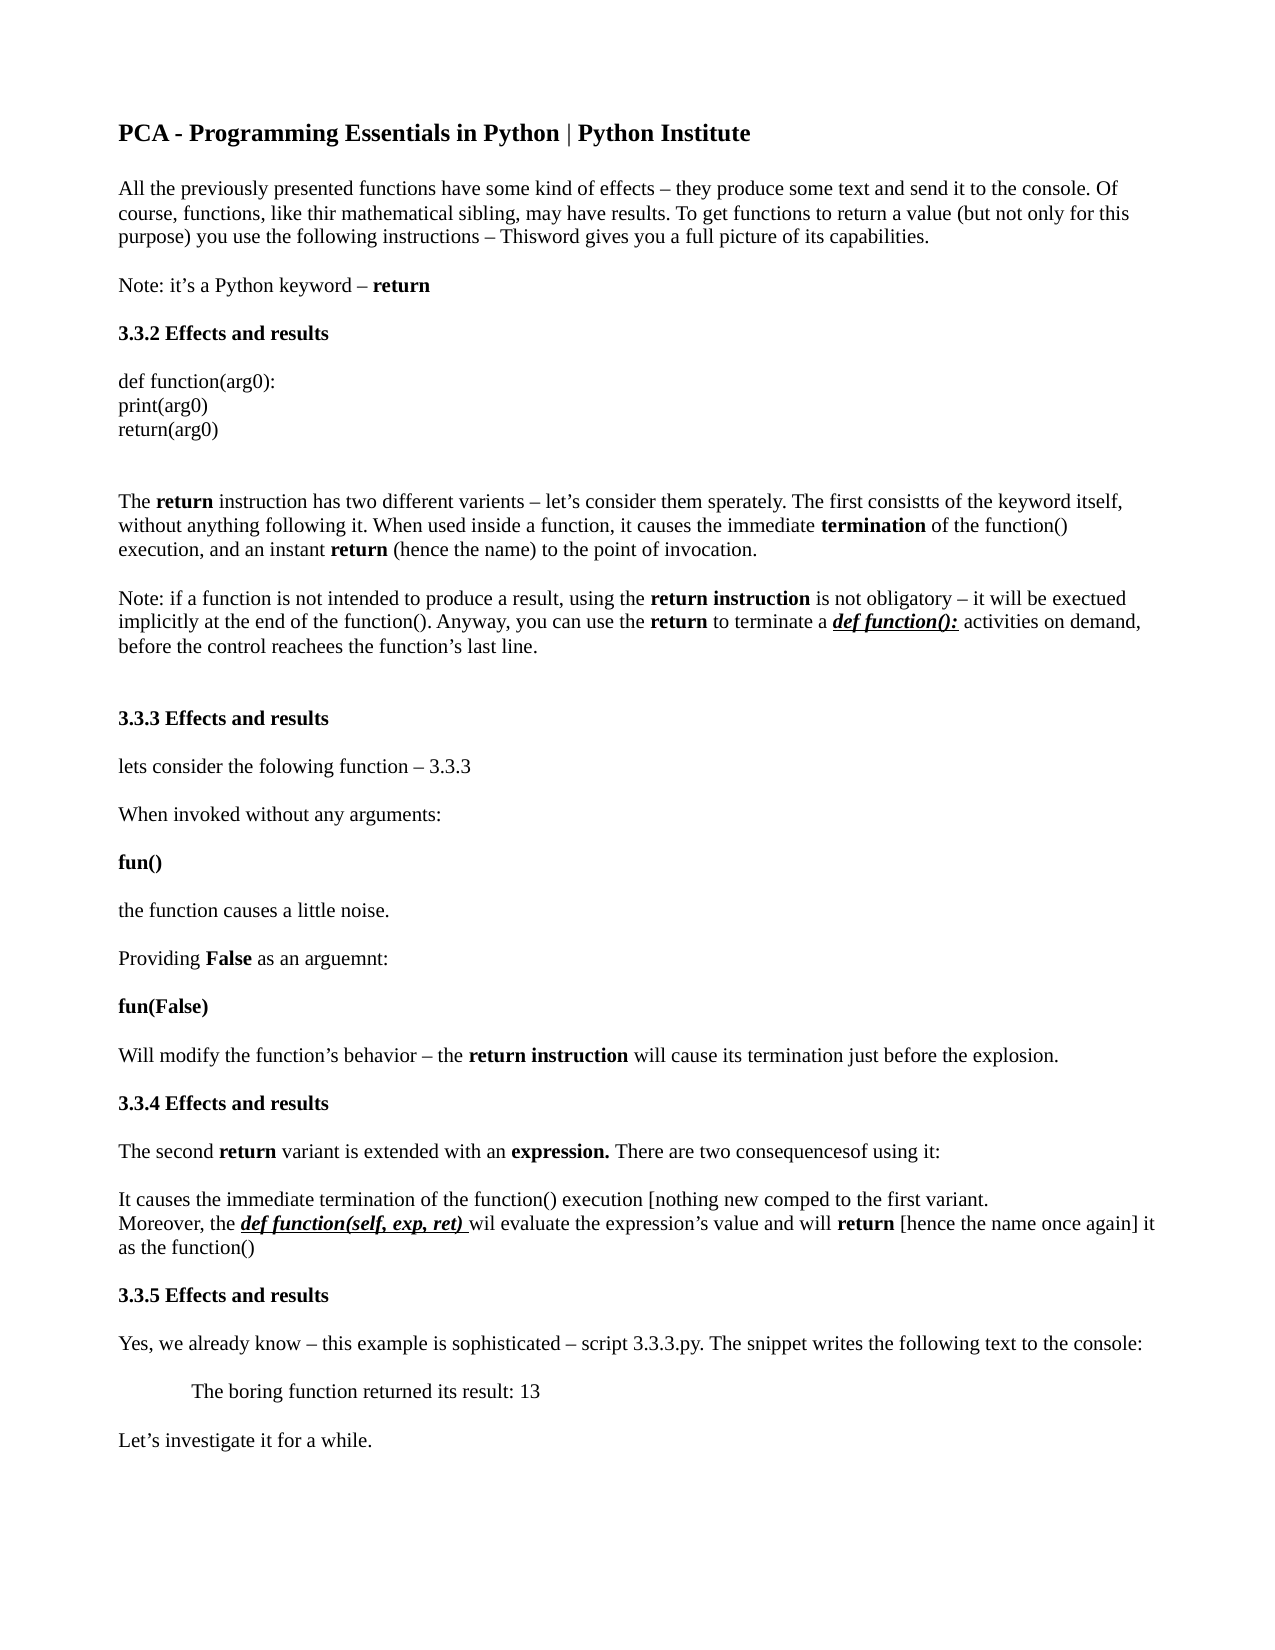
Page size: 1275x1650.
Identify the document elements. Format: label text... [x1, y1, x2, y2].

text Providing False as an arguemnt: [118, 946, 1157, 970]
text fun(False) [118, 994, 1157, 1018]
text It causes the immediate termination of the function() execution [nothing new comped to the first variant. [118, 1187, 1157, 1211]
text All the previously presented functions have some kind of effects – they produce some text and send it to the console. Of course, functions, like thir mathematical sibling, may have results. To get functions to return a value (but not only for this purpose) you use the following instructions – Thisword gives you a full picture of its capabilities. [118, 176, 1157, 248]
text When invoked without any arguments: [118, 802, 1157, 826]
text fun() [118, 850, 1157, 874]
text 3.3.2 Effects and results [118, 321, 1157, 345]
text The boring function returned its result: 13 [118, 1379, 1157, 1403]
text lets consider the folowing function – 3.3.3 [118, 754, 1157, 778]
text 3.3.5 Effects and results [118, 1283, 1157, 1307]
text the function causes a little noise. [118, 898, 1157, 922]
text The return instruction has two different varients – let’s consider them sperately. The first consistts of the keyword itself, without anything following it. When used inside a function, it causes the immediate termination of the function() execution, and an instant return (hence the name) to the point of invocation. [118, 489, 1157, 561]
text def function(arg0): [118, 369, 1157, 393]
text return(arg0) [118, 417, 1157, 441]
text Moreover, the def function(self, exp, ret) wil evaluate the expression’s value and will return [hence the name once again] it as the function() [118, 1211, 1157, 1259]
text print(arg0) [118, 393, 1157, 417]
text Will modify the function’s behavior – the return instruction will cause its termination just before the explosion. [118, 1043, 1157, 1067]
text Let’s investigate it for a while. [118, 1428, 1157, 1452]
text The second return variant is extended with an expression. There are two consequencesof using it: [118, 1139, 1157, 1163]
text Note: if a function is not intended to produce a result, using the return instruction is not obligatory – it will be exectued implicitly at the end of the function(). Anyway, you can use the return to terminate a def function(): activities on demand, before the control reachees the function’s last line. [118, 585, 1157, 658]
text Note: it’s a Python keyword – return [118, 273, 1157, 297]
text Yes, we already know – this example is sophisticated – script 3.3.3.py. The snippet writes the following text to the console: [118, 1331, 1157, 1355]
text 3.3.4 Effects and results [118, 1091, 1157, 1115]
text 3.3.3 Effects and results [118, 706, 1157, 730]
